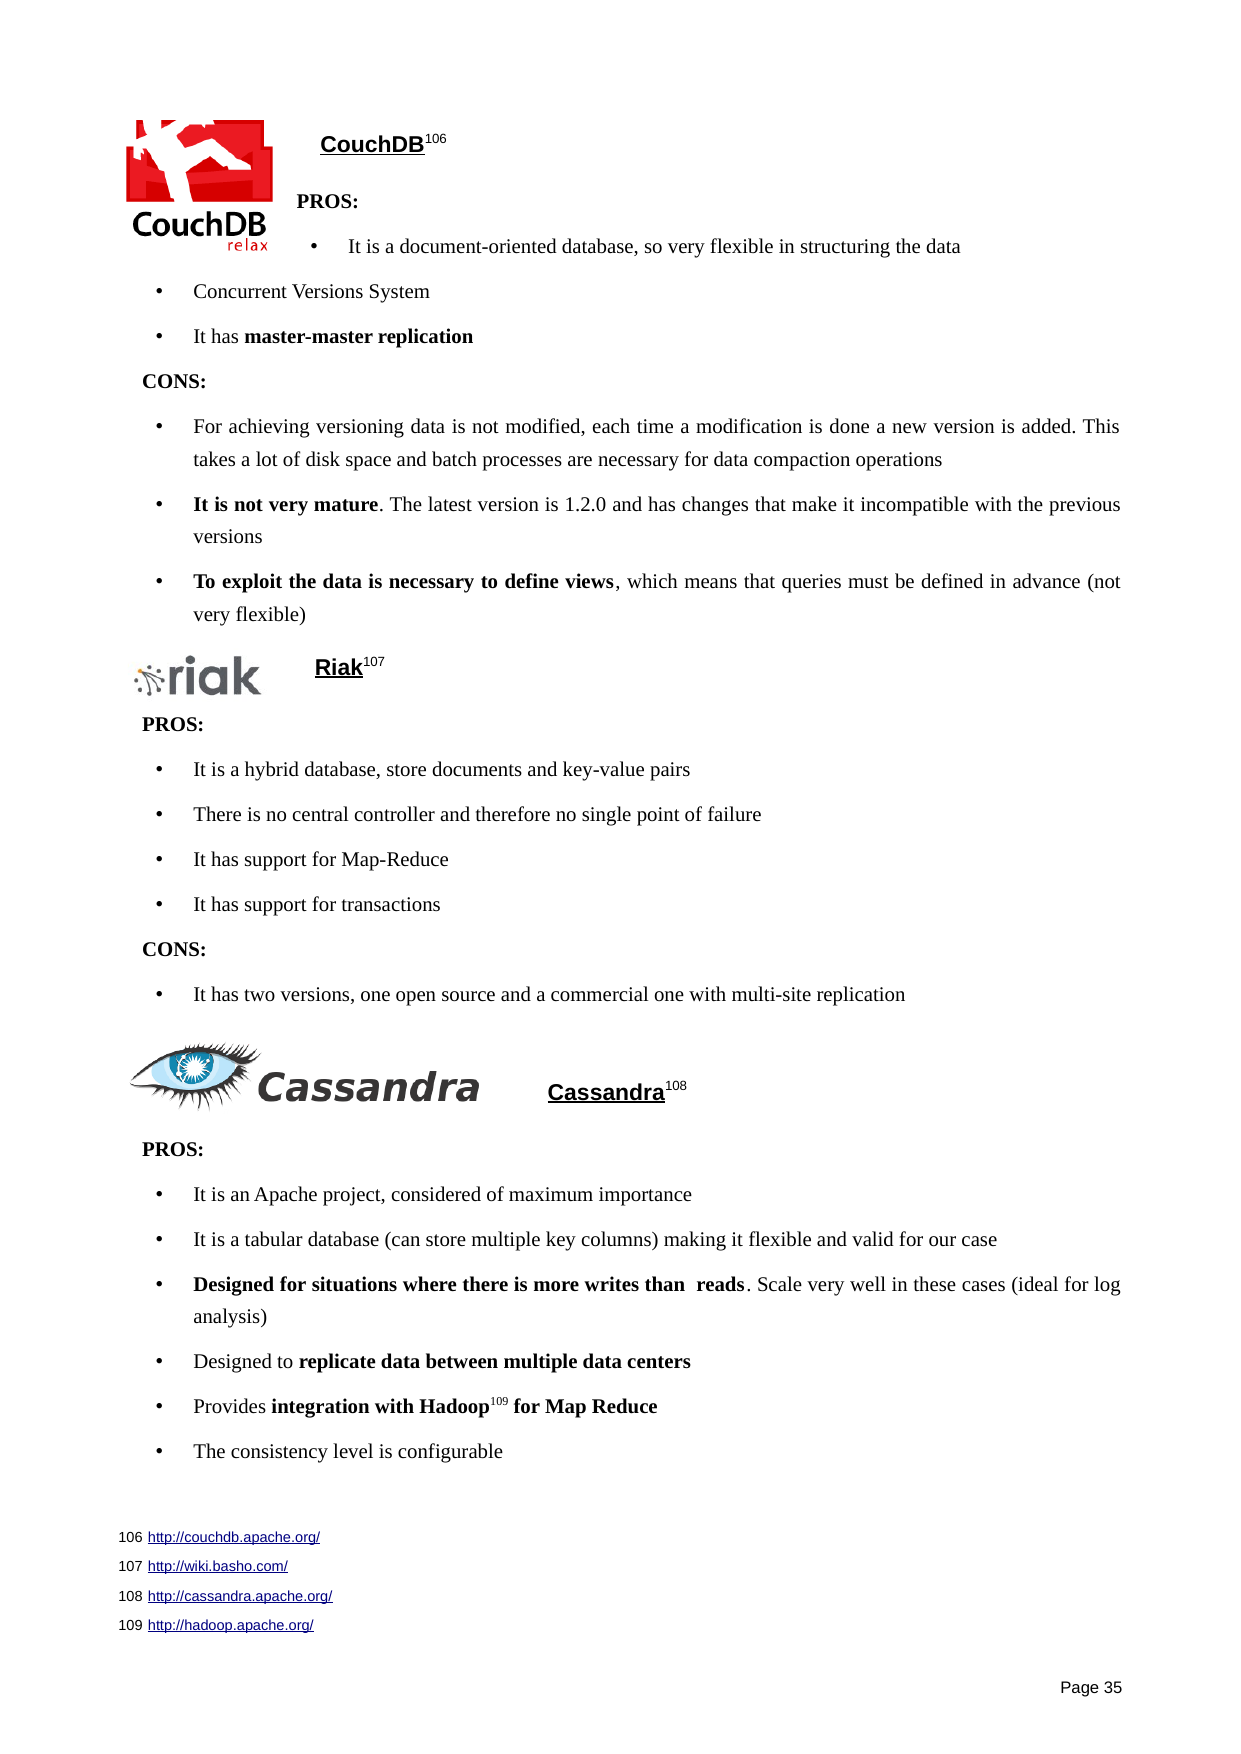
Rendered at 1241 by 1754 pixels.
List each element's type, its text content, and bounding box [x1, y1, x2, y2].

list To exploit the data is necessary to define views, which means that queries must be defined in advance (not very flexible) [156, 563, 1122, 628]
list The consistency level is configurable [156, 1433, 1122, 1465]
list Concurrent Versions System [156, 273, 1122, 306]
list There is no central controller and therefore no single point of failure [156, 795, 1122, 828]
picture [127, 648, 268, 702]
picture [126, 120, 273, 251]
list Provides integration with Hadoop for Map Reduce [156, 1388, 1122, 1420]
list It has support for Map-Reduce [156, 840, 1122, 873]
list It is a hybrid database, store documents and key-value pairs [156, 750, 1122, 783]
text CONS: [118, 930, 1122, 963]
text http://wiki.basho.com/ [118, 1548, 1122, 1577]
list Designed for situations where there is more writes than reads. Scale very well in these cases (ideal for log analysis) [156, 1265, 1122, 1330]
text http://cassandra.apache.org/ [118, 1577, 1122, 1607]
text [118, 183, 126, 216]
list Designed to replicate data between multiple data centers [156, 1343, 1122, 1375]
text PROS: [118, 705, 1122, 738]
picture [124, 1038, 501, 1114]
subtitle Cassandra [501, 1078, 1122, 1105]
list For achieving versioning data is not modified, each time a modification is done a new version is added. This takes a lot of disk space and batch processes are necessary for data compaction operations [156, 408, 1122, 473]
text CONS: [118, 363, 1122, 396]
text http://couchdb.apache.org/ [118, 1518, 1122, 1548]
text PROS: [118, 1130, 1122, 1163]
list http://hadoop.apache.org/ [118, 1607, 1122, 1636]
list It has master-master replication [156, 318, 1122, 351]
list It has support for transactions [156, 885, 1122, 918]
list It is an Apache project, considered of maximum importance [156, 1175, 1122, 1208]
list It is a tabular database (can store multiple key columns) making it flexible and valid for our case [156, 1220, 1122, 1253]
subtitle CouchDB [273, 131, 1122, 157]
list It is a document-oriented database, so very flexible in structuring the data [156, 228, 1122, 261]
text PROS: [273, 183, 1122, 216]
list It has two versions, one open source and a commercial one with multi-site replication [156, 975, 1122, 1008]
list It is not very mature. The latest version is 1.2.0 and has changes that make it incompatible with the previous versions [156, 486, 1122, 551]
subtitle Riak [268, 653, 1122, 680]
